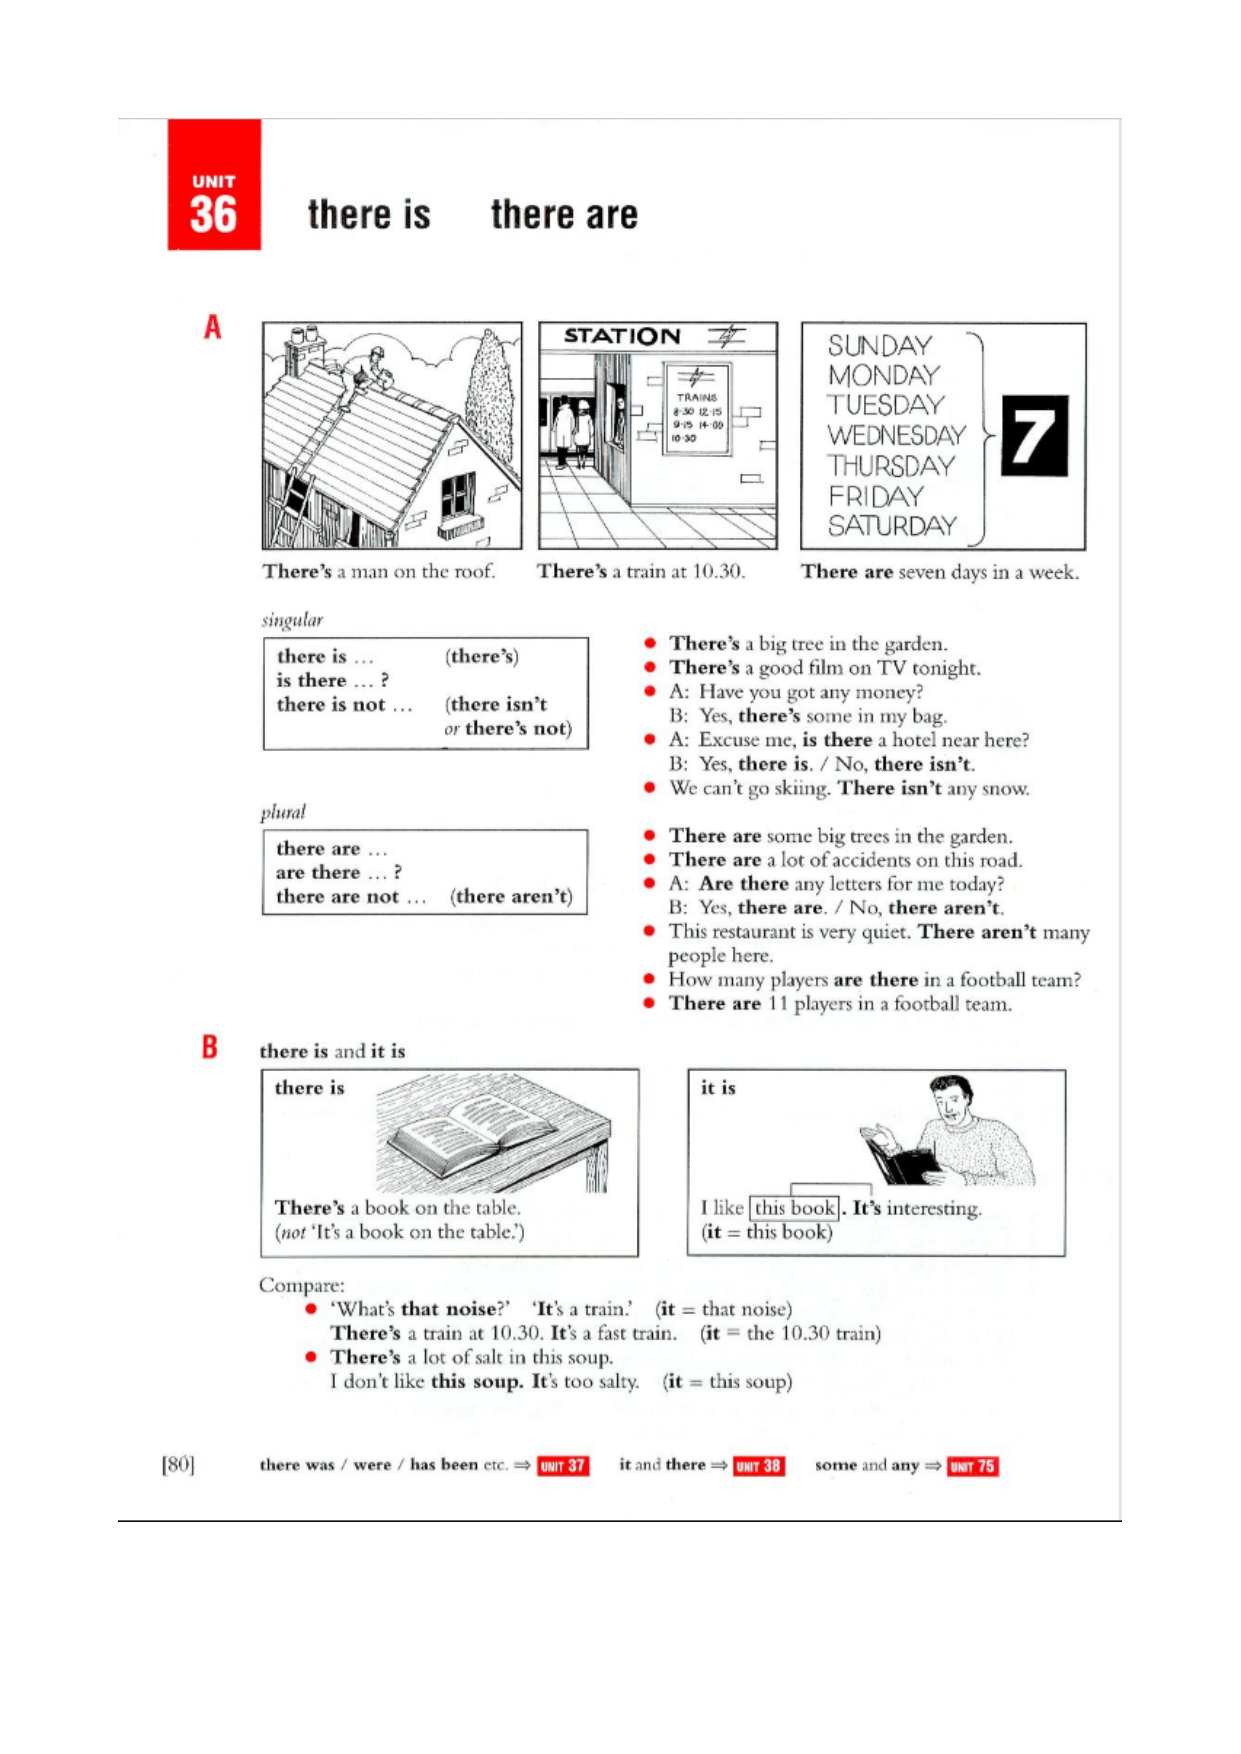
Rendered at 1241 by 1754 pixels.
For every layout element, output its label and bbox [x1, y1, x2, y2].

picture [118, 118, 1122, 1522]
